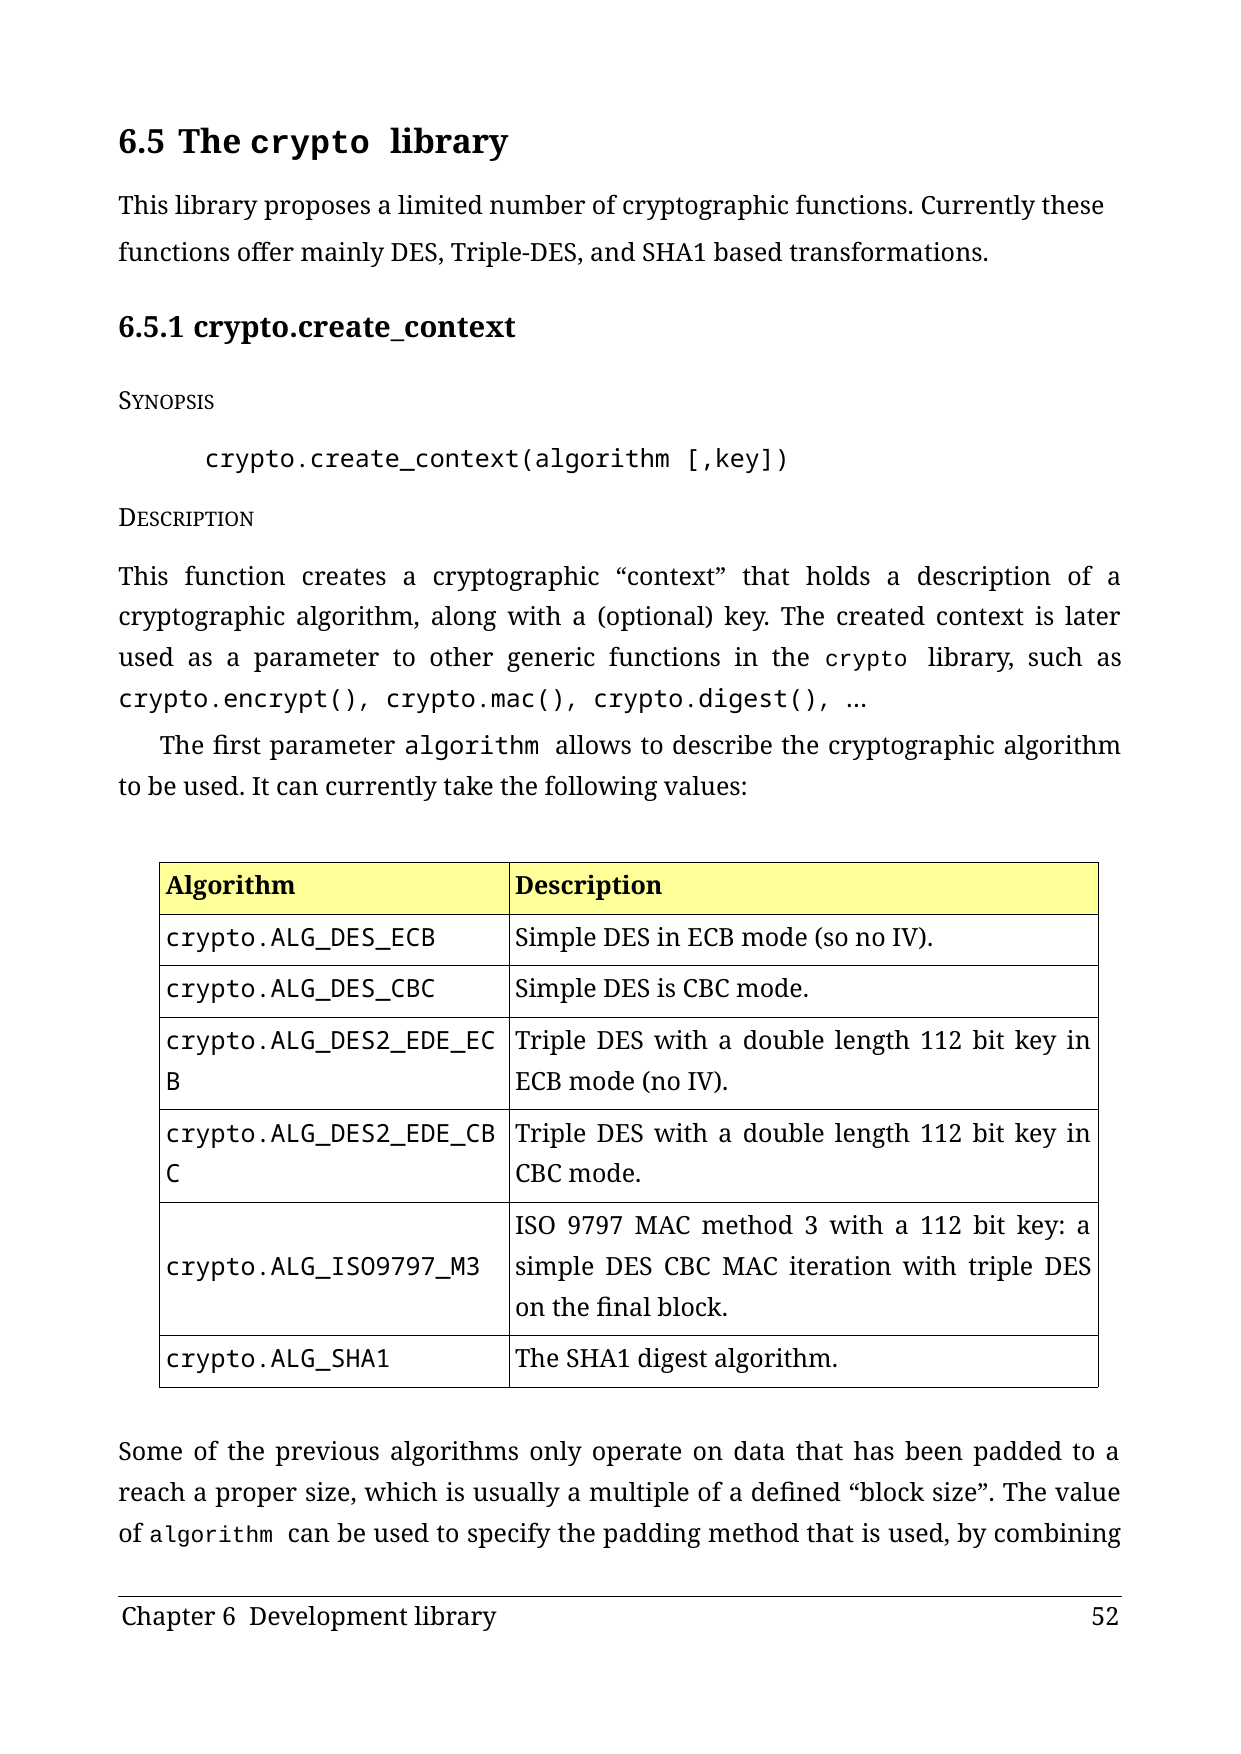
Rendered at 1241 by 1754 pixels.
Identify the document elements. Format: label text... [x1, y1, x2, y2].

text crypto.create_context(algorithm [,key]) [159, 441, 1122, 475]
text The first parameter algorithm allows to describe the cryptographic algorithm to be used. It can currently take the following values: [118, 727, 1122, 802]
table_cell Triple DES with a double length 112 bit key in CBC mode. [510, 1110, 1098, 1202]
text This library proposes a limited number of cryptographic functions. Currently these [118, 188, 1122, 222]
table_cell crypto.ALG_DES_CBC [160, 966, 509, 1017]
subtitle Description [118, 500, 1122, 534]
table_cell crypto.ALG_DES2_EDE_CBC [160, 1110, 509, 1202]
text This function creates a cryptographic “context” that holds a description of a cryptographic algorithm, along with a (optional) key. The created context is later used as a parameter to other generic functions in the crypto library, such as crypto.encrypt(), crypto.mac(), crypto.digest(), … [118, 558, 1122, 715]
table_cell ISO 9797 MAC method 3 with a 112 bit key: a simple DES CBC MAC iteration with triple DES on the final block. [510, 1203, 1098, 1335]
table_cell Simple DES is CBC mode. [510, 966, 1098, 1017]
table_cell crypto.ALG_DES_ECB [160, 915, 509, 965]
subtitle Synopsis [118, 383, 1122, 417]
table_cell Triple DES with a double length 112 bit key in ECB mode (no IV). [510, 1018, 1098, 1109]
subtitle crypto.create_context [118, 306, 1122, 346]
table_cell crypto.ALG_DES2_EDE_ECB [160, 1018, 509, 1109]
table_header Description [510, 863, 1098, 913]
subtitle The crypto library [118, 118, 1122, 164]
text functions offer mainly DES, Triple-DES, and SHA1 based transformations. [118, 235, 1122, 269]
table_cell The SHA1 digest algorithm. [510, 1336, 1098, 1387]
table_header Algorithm [160, 863, 509, 913]
table_cell crypto.ALG_ISO9797_M3 [160, 1203, 509, 1335]
table_cell crypto.ALG_SHA1 [160, 1336, 509, 1387]
table_cell Simple DES in ECB mode (so no IV). [510, 915, 1098, 965]
text Some of the previous algorithms only operate on data that has been padded to a reach a proper size, which is usually a multiple of a defined “block size”. The value of algorithm can be used to specify the padding method that is used, by combining [118, 1434, 1122, 1549]
